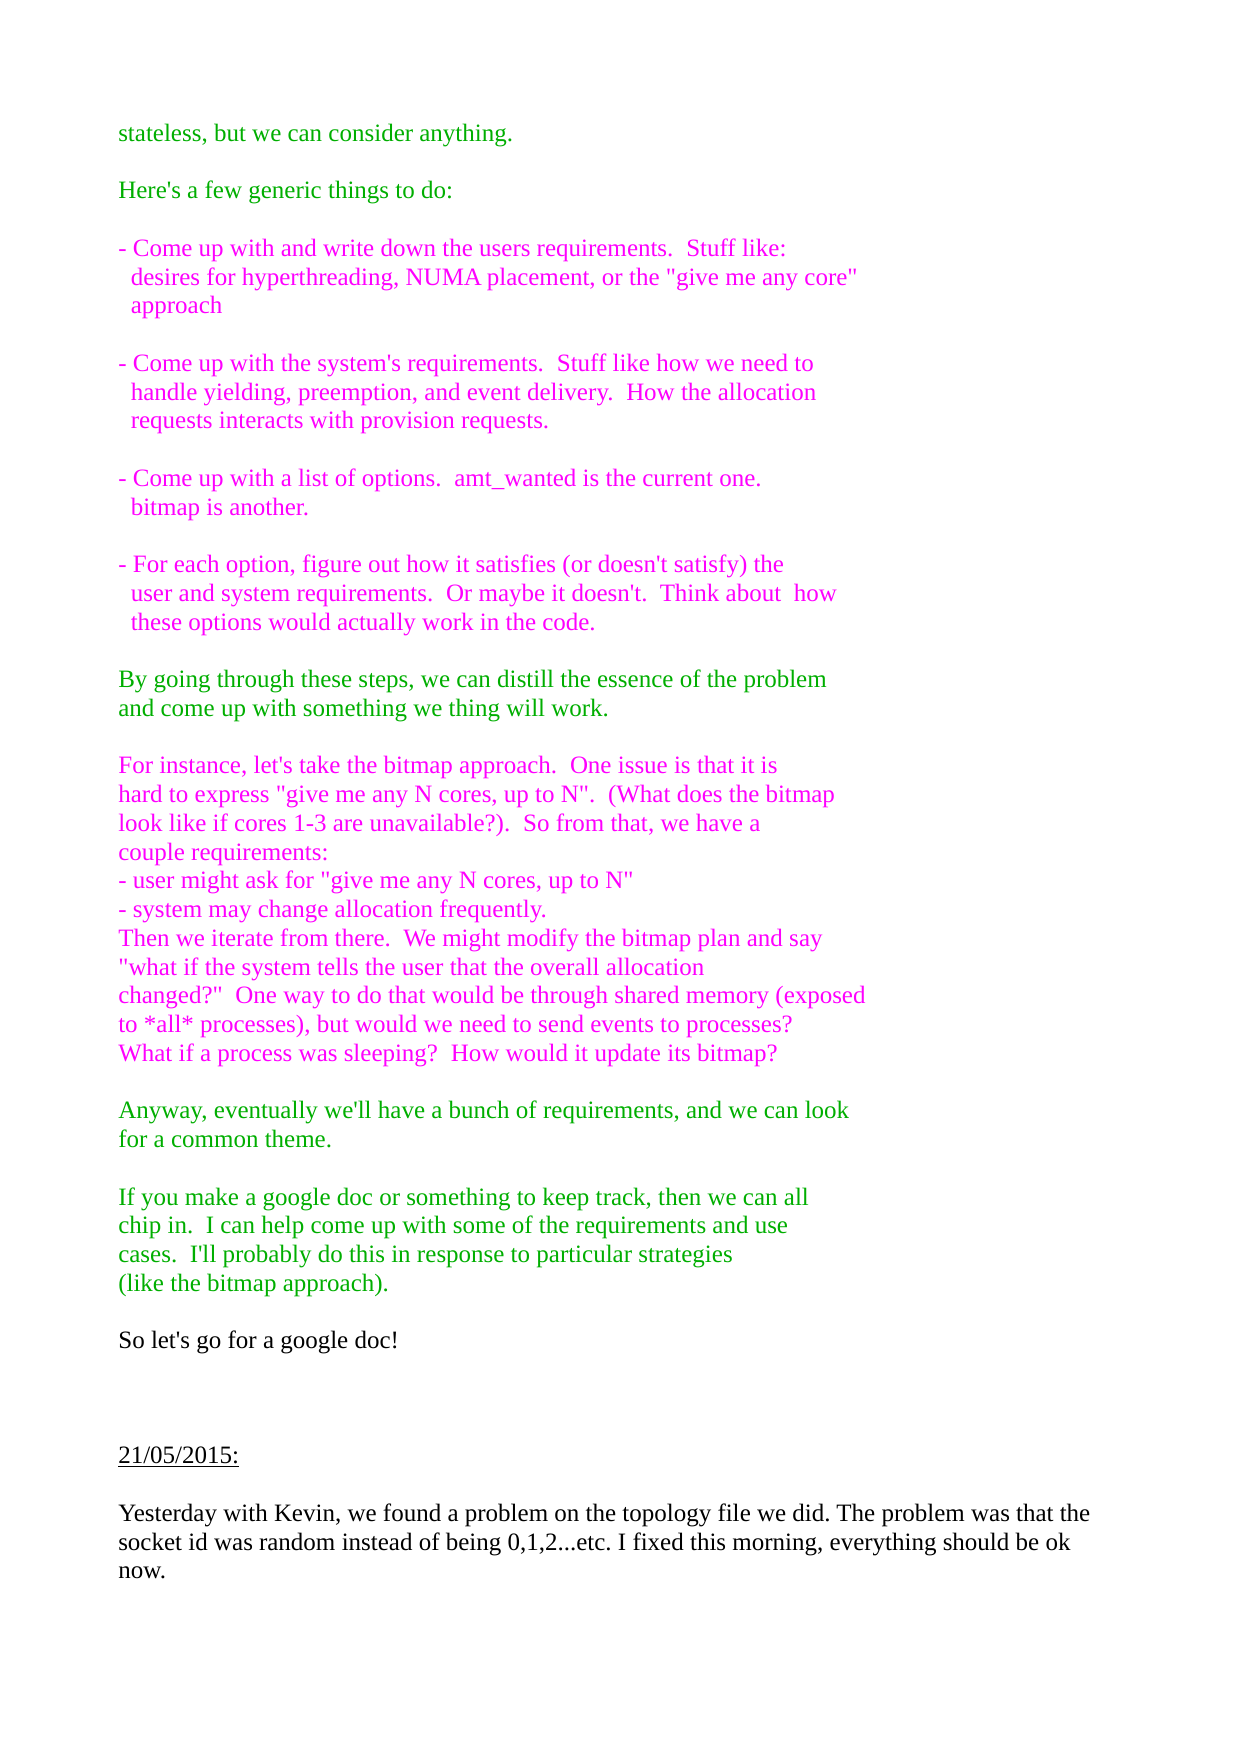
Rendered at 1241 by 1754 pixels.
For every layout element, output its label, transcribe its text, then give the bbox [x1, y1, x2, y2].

text stateless, but we can consider anything. Here's a few generic things to do: - Come up with and write down the users requirements. Stuff like: desires for hyperthreading, NUMA placement, or the "give me any core" approach - Come up with the system's requirements. Stuff like how we need to handle yielding, preemption, and event delivery. How the allocation requests interacts with provision requests. - Come up with a list of options. amt_wanted is the current one. bitmap is another. - For each option, figure out how it satisfies (or doesn't satisfy) the user and system requirements. Or maybe it doesn't. Think about how these options would actually work in the code. By going through these steps, we can distill the essence of the problem and come up with something we thing will work. For instance, let's take the bitmap approach. One issue is that it is hard to express "give me any N cores, up to N". (What does the bitmap look like if cores 1-3 are unavailable?). So from that, we have a couple requirements: - user might ask for "give me any N cores, up to N" - system may change allocation frequently. Then we iterate from there. We might modify the bitmap plan and say "what if the system tells the user that the overall allocation changed?" One way to do that would be through shared memory (exposed to *all* processes), but would we need to send events to processes? What if a process was sleeping? How would it update its bitmap? Anyway, eventually we'll have a bunch of requirements, and we can look for a common theme. If you make a google doc or something to keep track, then we can all chip in. I can help come up with some of the requirements and use cases. I'll probably do this in response to particular strategies (like the bitmap approach). [118, 118, 1122, 1297]
text 21/05/2015: [118, 1441, 1122, 1469]
text Yesterday with Kevin, we found a problem on the topology file we did. The problem was that the socket id was random instead of being 0,1,2...etc. I fixed this morning, everything should be ok now. [118, 1498, 1122, 1584]
text So let's go for a google doc! [118, 1326, 1122, 1354]
